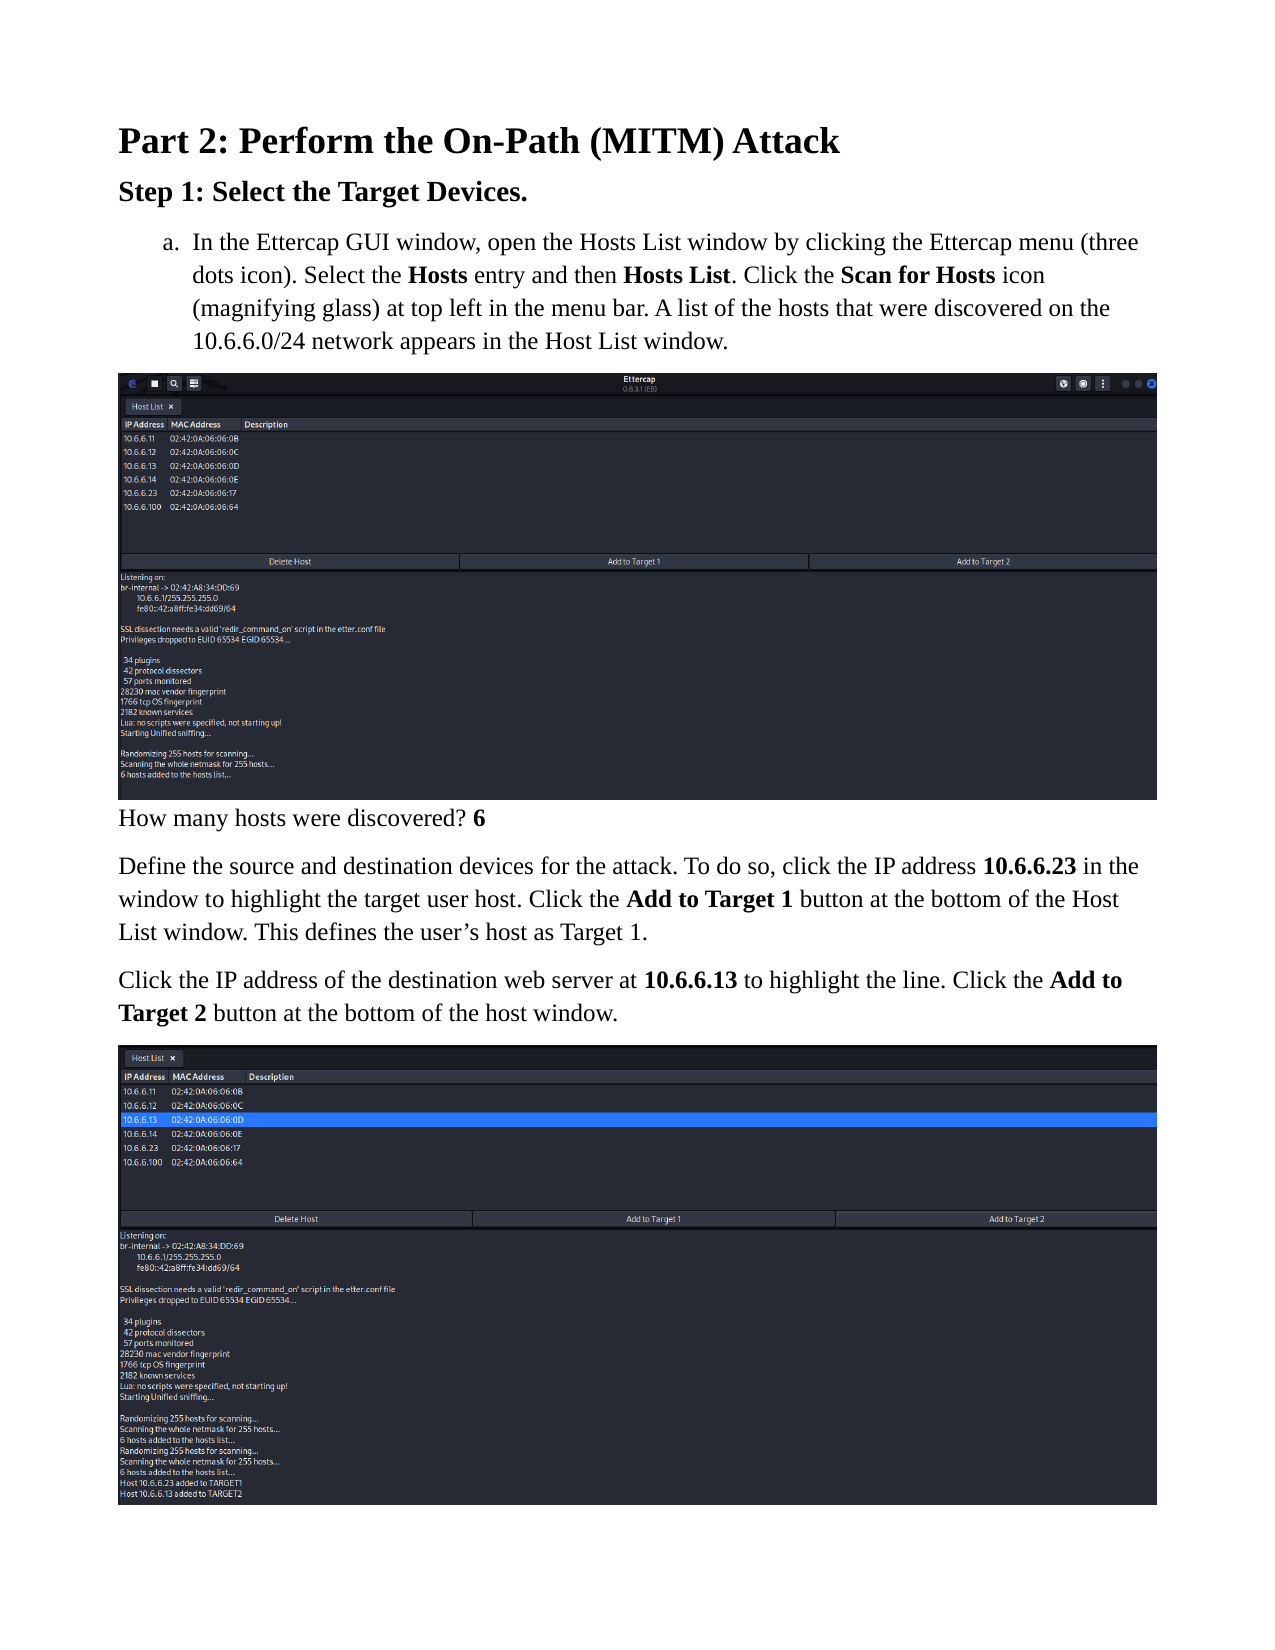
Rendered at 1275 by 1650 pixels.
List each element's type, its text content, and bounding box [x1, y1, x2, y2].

picture [118, 1045, 1157, 1505]
subtitle Part 2: Perform the On-Path (MITM) Attack [118, 118, 1157, 161]
text Define the source and destination devices for the attack. To do so, click the IP address 10.6.6.23 in the window to highlight the target user host. Click the Add to Target 1 button at the bottom of the Host List window. This defines the user’s host as Target 1. [118, 851, 1157, 946]
subtitle Step 1: Select the Target Devices. [118, 174, 1157, 207]
text Click the IP address of the destination web server at 10.6.6.13 to highlight the line. Click the Add to Target 2 button at the bottom of the host window. [118, 965, 1157, 1027]
list In the Ettercap GUI window, open the Hosts List window by clicking the Ettercap menu (three dots icon). Select the Hosts entry and then Hosts List. Click the Scan for Hosts icon (magnifying glass) at top left in the menu bar. A list of the hosts that were discovered on the 10.6.6.0/24 network appears in the Host List window. [162, 227, 1157, 355]
text How many hosts were discovered? 6 [118, 800, 1157, 832]
picture [118, 373, 1157, 800]
